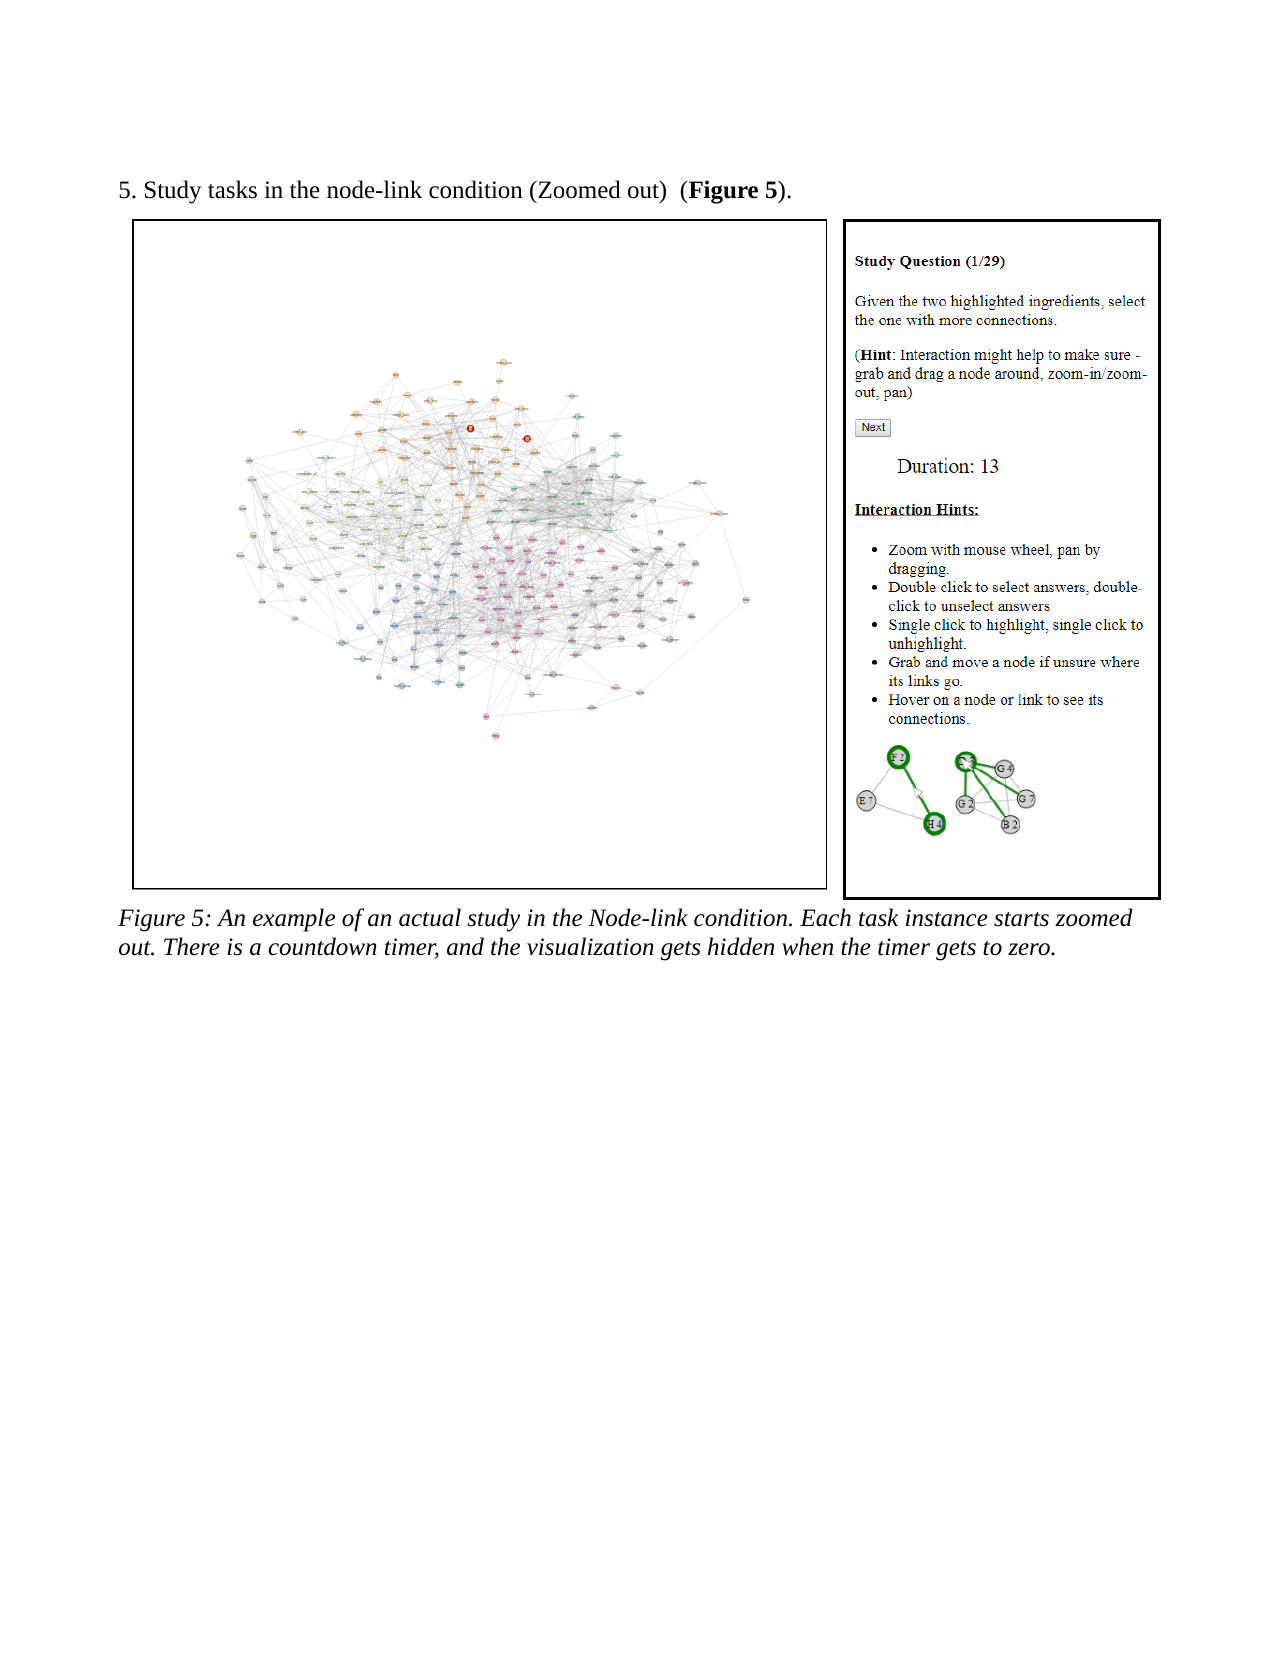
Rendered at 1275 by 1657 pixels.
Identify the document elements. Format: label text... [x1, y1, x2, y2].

text 5. Study tasks in the node-link condition (Zoomed out) (Figure 5). [118, 176, 1157, 204]
text Figure 5: An example of an actual study in the Node-link condition. Each task instance starts zoomed out. There is a countdown timer, and the visualization gets hidden when the timer gets to zero. [118, 204, 1157, 961]
picture [128, 216, 1168, 904]
